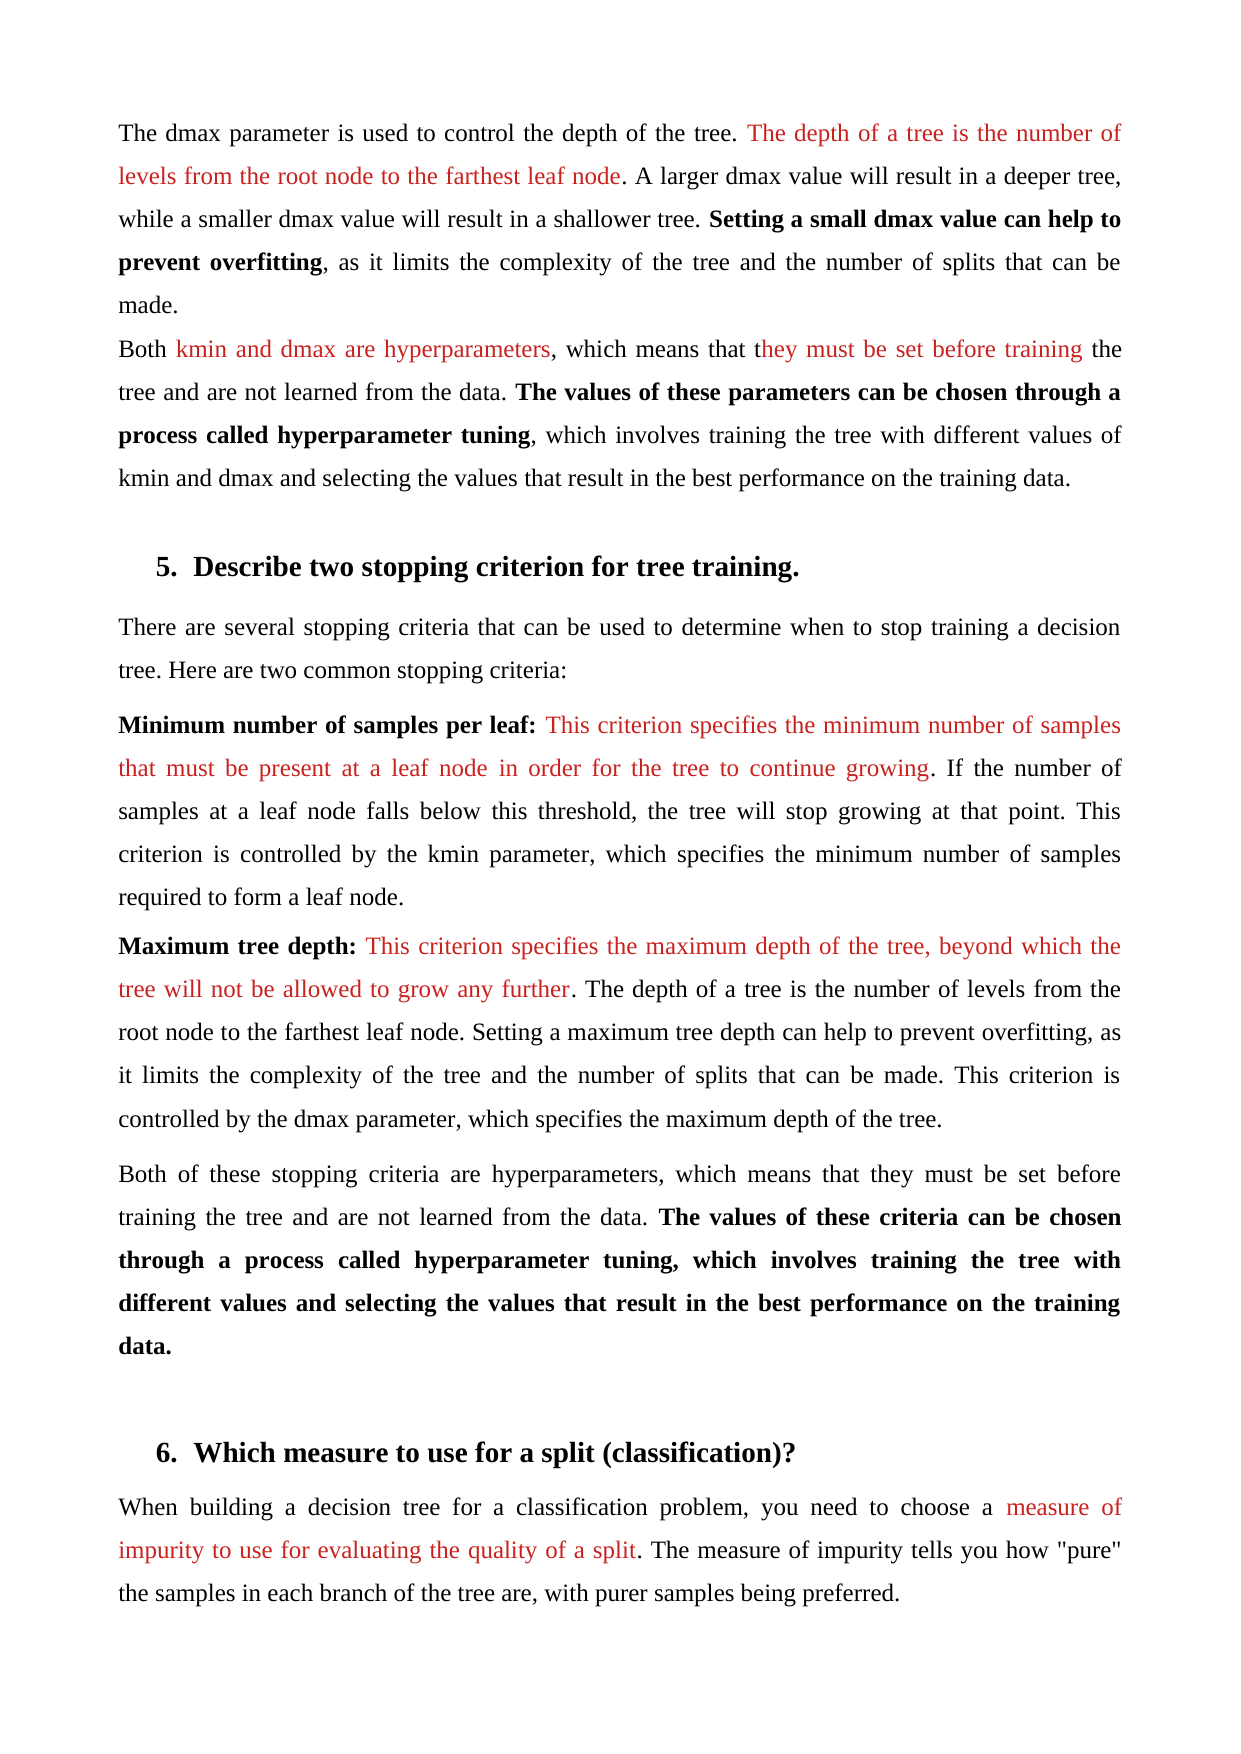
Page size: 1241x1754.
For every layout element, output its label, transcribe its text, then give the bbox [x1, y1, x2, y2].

text Both kmin and dmax are hyperparameters, which means that they must be set before training the tree and are not learned from the data. The values of these parameters can be chosen through a process called hyperparameter tuning, which involves training the tree with different values of kmin and dmax and selecting the values that result in the best performance on the training data. [118, 334, 1122, 492]
text Minimum number of samples per leaf: This criterion specifies the minimum number of samples that must be present at a leaf node in order for the tree to continue growing. If the number of samples at a leaf node falls below this threshold, the tree will stop growing at that point. This criterion is controlled by the kmin parameter, which specifies the minimum number of samples required to form a leaf node. [118, 710, 1122, 911]
list Describe two stopping criterion for tree training. [156, 549, 1122, 583]
text The dmax parameter is used to control the depth of the tree. The depth of a tree is the number of levels from the root node to the farthest leaf node. A larger dmax value will result in a deeper tree, while a smaller dmax value will result in a shallower tree. Setting a small dmax value can help to prevent overfitting, as it limits the complexity of the tree and the number of splits that can be made. [118, 118, 1122, 319]
text When building a decision tree for a classification problem, you need to choose a measure of impurity to use for evaluating the quality of a split. The measure of impurity tells you how "pure" the samples in each branch of the tree are, with purer samples being preferred. [118, 1492, 1122, 1607]
text Maximum tree depth: This criterion specifies the maximum depth of the tree, beyond which the tree will not be allowed to grow any further. The depth of a tree is the number of levels from the root node to the farthest leaf node. Setting a maximum tree depth can help to prevent overfitting, as it limits the complexity of the tree and the number of splits that can be made. This criterion is controlled by the dmax parameter, which specifies the maximum depth of the tree. [118, 931, 1122, 1132]
text Both of these stopping criteria are hyperparameters, which means that they must be set before training the tree and are not learned from the data. The values of these criteria can be chosen through a process called hyperparameter tuning, which involves training the tree with different values and selecting the values that result in the best performance on the training data. [118, 1159, 1122, 1360]
text There are several stopping criteria that can be used to determine when to stop training a decision tree. Here are two common stopping criteria: [118, 612, 1122, 683]
list Which measure to use for a split (classification)? [156, 1435, 1122, 1469]
